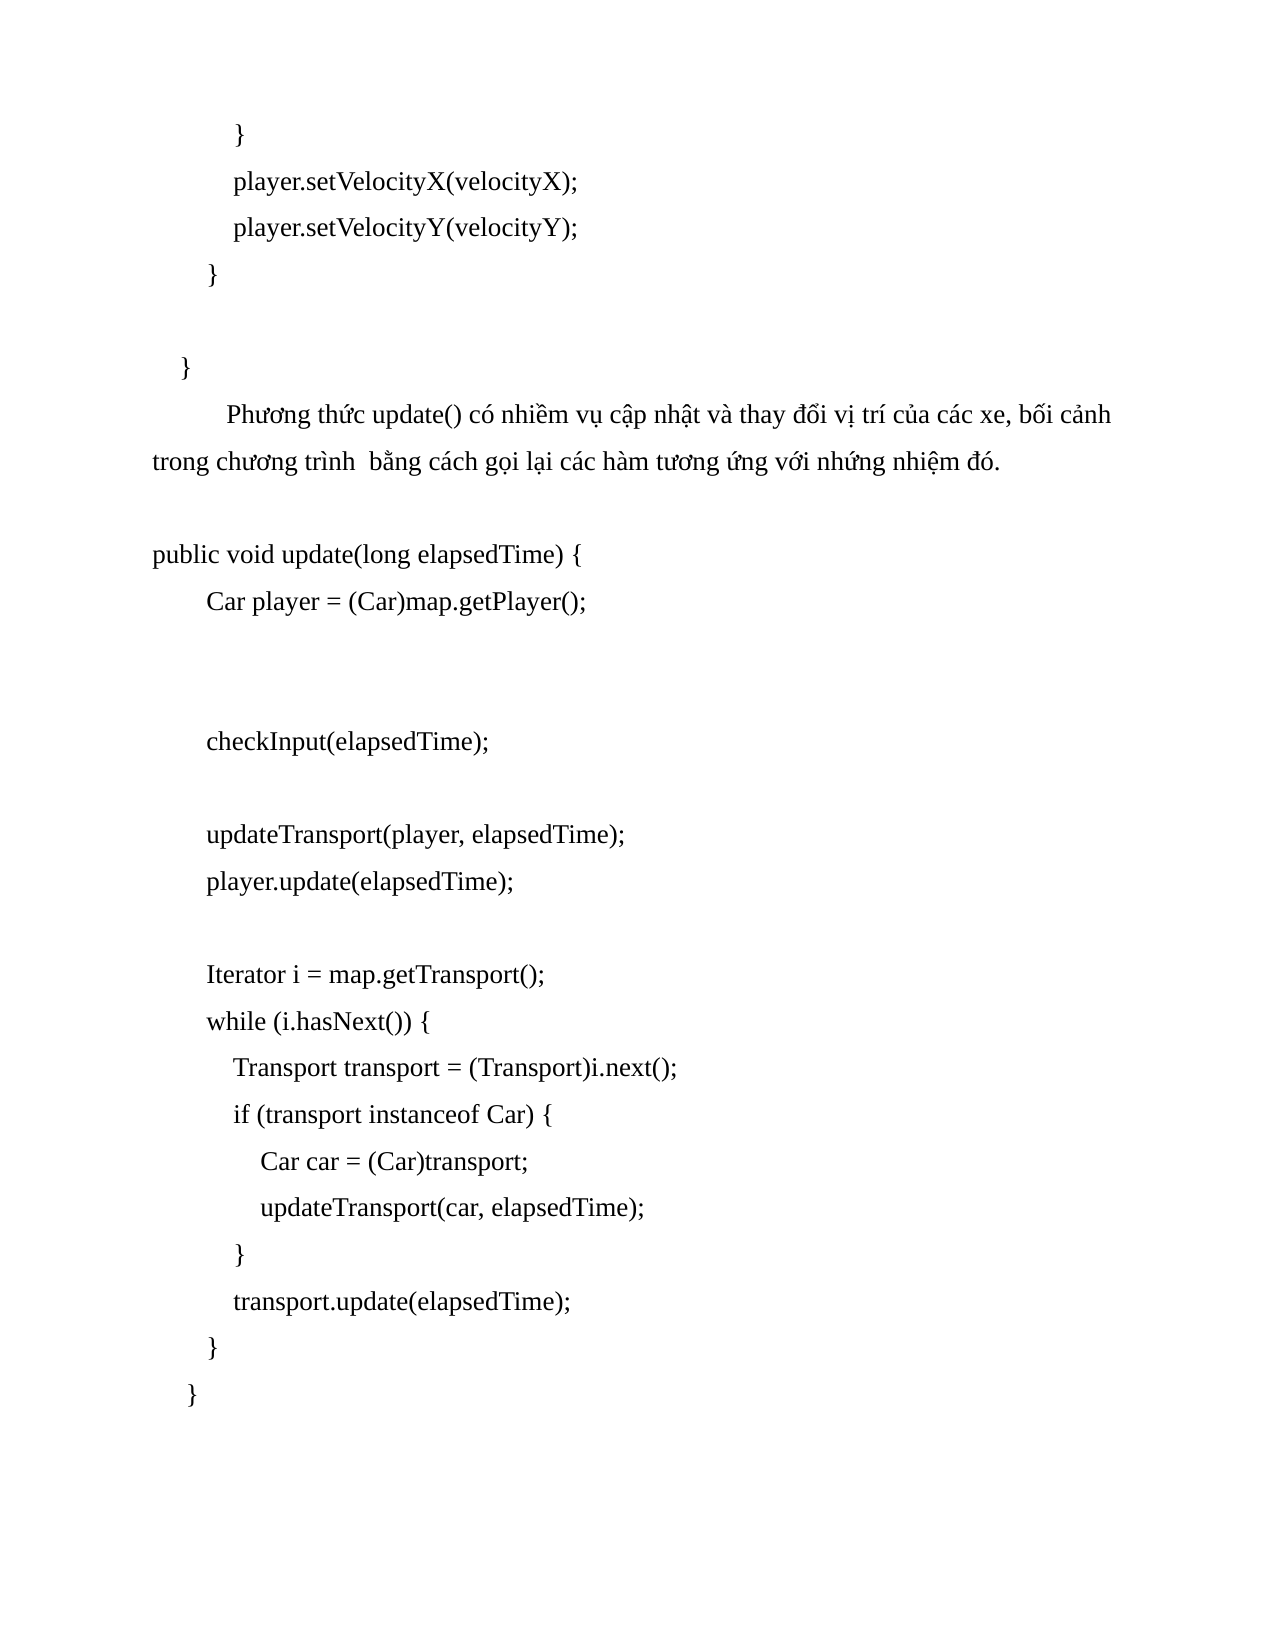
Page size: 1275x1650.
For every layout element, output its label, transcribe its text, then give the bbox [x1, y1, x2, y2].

text Car player = (Car)map.getPlayer(); [152, 585, 1156, 616]
text player.setVelocityX(velocityX); [152, 165, 1156, 196]
text player.update(elapsedTime); [152, 865, 1156, 896]
text checkInput(elapsedTime); [152, 725, 1156, 756]
text if (transport instanceof Car) { [152, 1098, 1156, 1129]
text } [152, 351, 1156, 383]
text } [152, 258, 1156, 289]
text Car car = (Car)transport; [152, 1145, 1156, 1176]
text while (i.hasNext()) { [152, 1005, 1156, 1036]
text Transport transport = (Transport)i.next(); [152, 1051, 1156, 1083]
text } [152, 1378, 1156, 1409]
text } [152, 1238, 1156, 1269]
text public void update(long elapsedTime) { [152, 538, 1156, 569]
text updateTransport(car, elapsedTime); [152, 1191, 1156, 1223]
text } [152, 1331, 1156, 1363]
text player.setVelocityY(velocityY); [152, 211, 1156, 243]
text } [152, 118, 1156, 149]
text Iterator i = map.getTransport(); [152, 958, 1156, 989]
text transport.update(elapsedTime); [152, 1285, 1156, 1316]
text Phương thức update() có nhiềm vụ cập nhật và thay đổi vị trí của các xe, bối cảnh trong chương trình bằng cách gọi lại các hàm tương ứng với nhứng nhiệm đó. [152, 398, 1156, 476]
text updateTransport(player, elapsedTime); [152, 818, 1156, 849]
